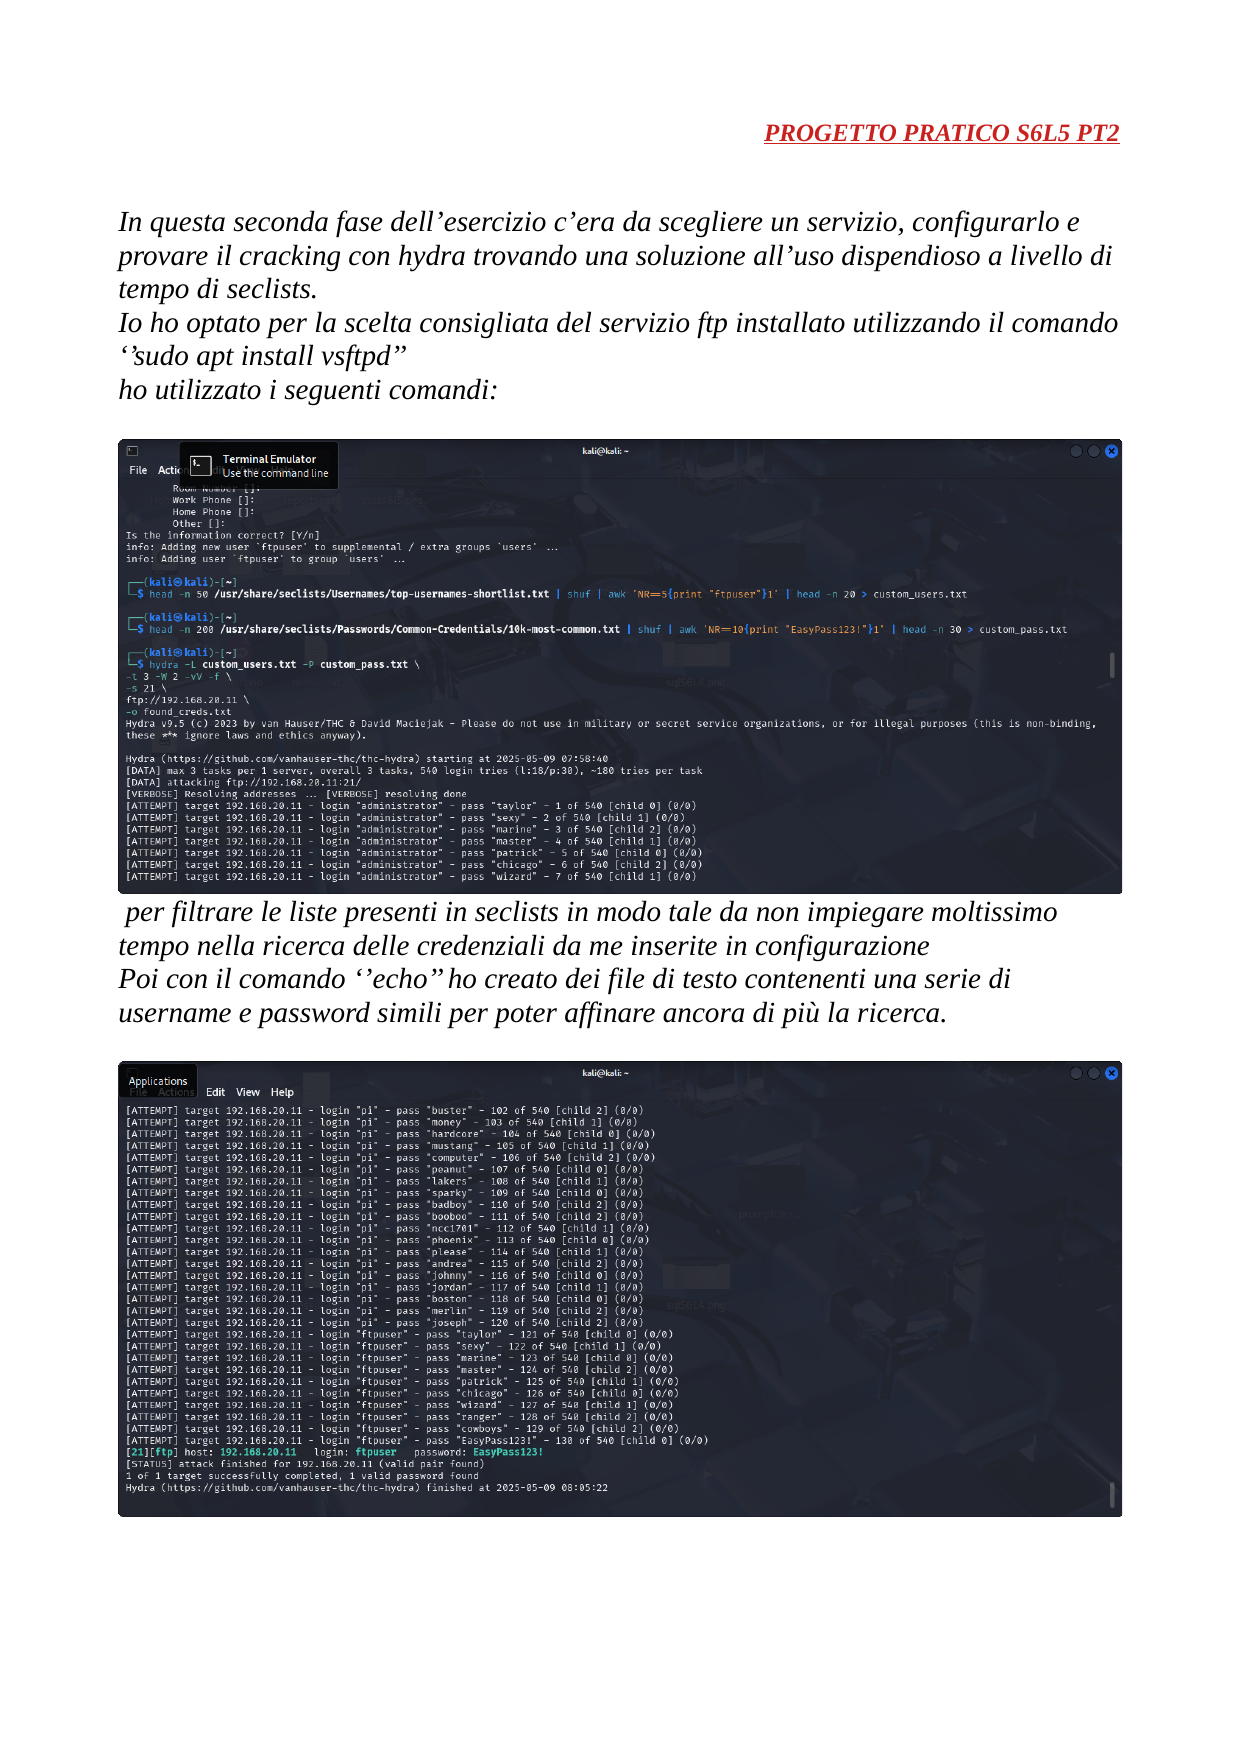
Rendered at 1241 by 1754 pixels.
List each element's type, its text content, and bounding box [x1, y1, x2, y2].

text In questa seconda fase dell’esercizio c’era da scegliere un servizio, configurarlo e provare il cracking con hydra trovando una soluzione all’uso dispendioso a livello di tempo di seclists. [118, 204, 1122, 305]
picture [118, 439, 1123, 894]
text Poi con il comando ‘’echo’’ ho creato dei file di testo contenenti una serie di username e password simili per poter affinare ancora di più la ricerca. [118, 961, 1122, 1028]
text Io ho optato per la scelta consigliata del servizio ftp installato utilizzando il comando ‘’sudo apt install vsftpd’’ [118, 305, 1122, 372]
text ho utilizzato i seguenti comandi: [118, 372, 1122, 406]
text PROGETTO PRATICO S6L5 PT2 [118, 118, 1122, 147]
text per filtrare le liste presenti in seclists in modo tale da non impiegare moltissimo tempo nella ricerca delle credenziali da me inserite in configurazione [118, 894, 1122, 961]
picture [118, 1061, 1123, 1517]
